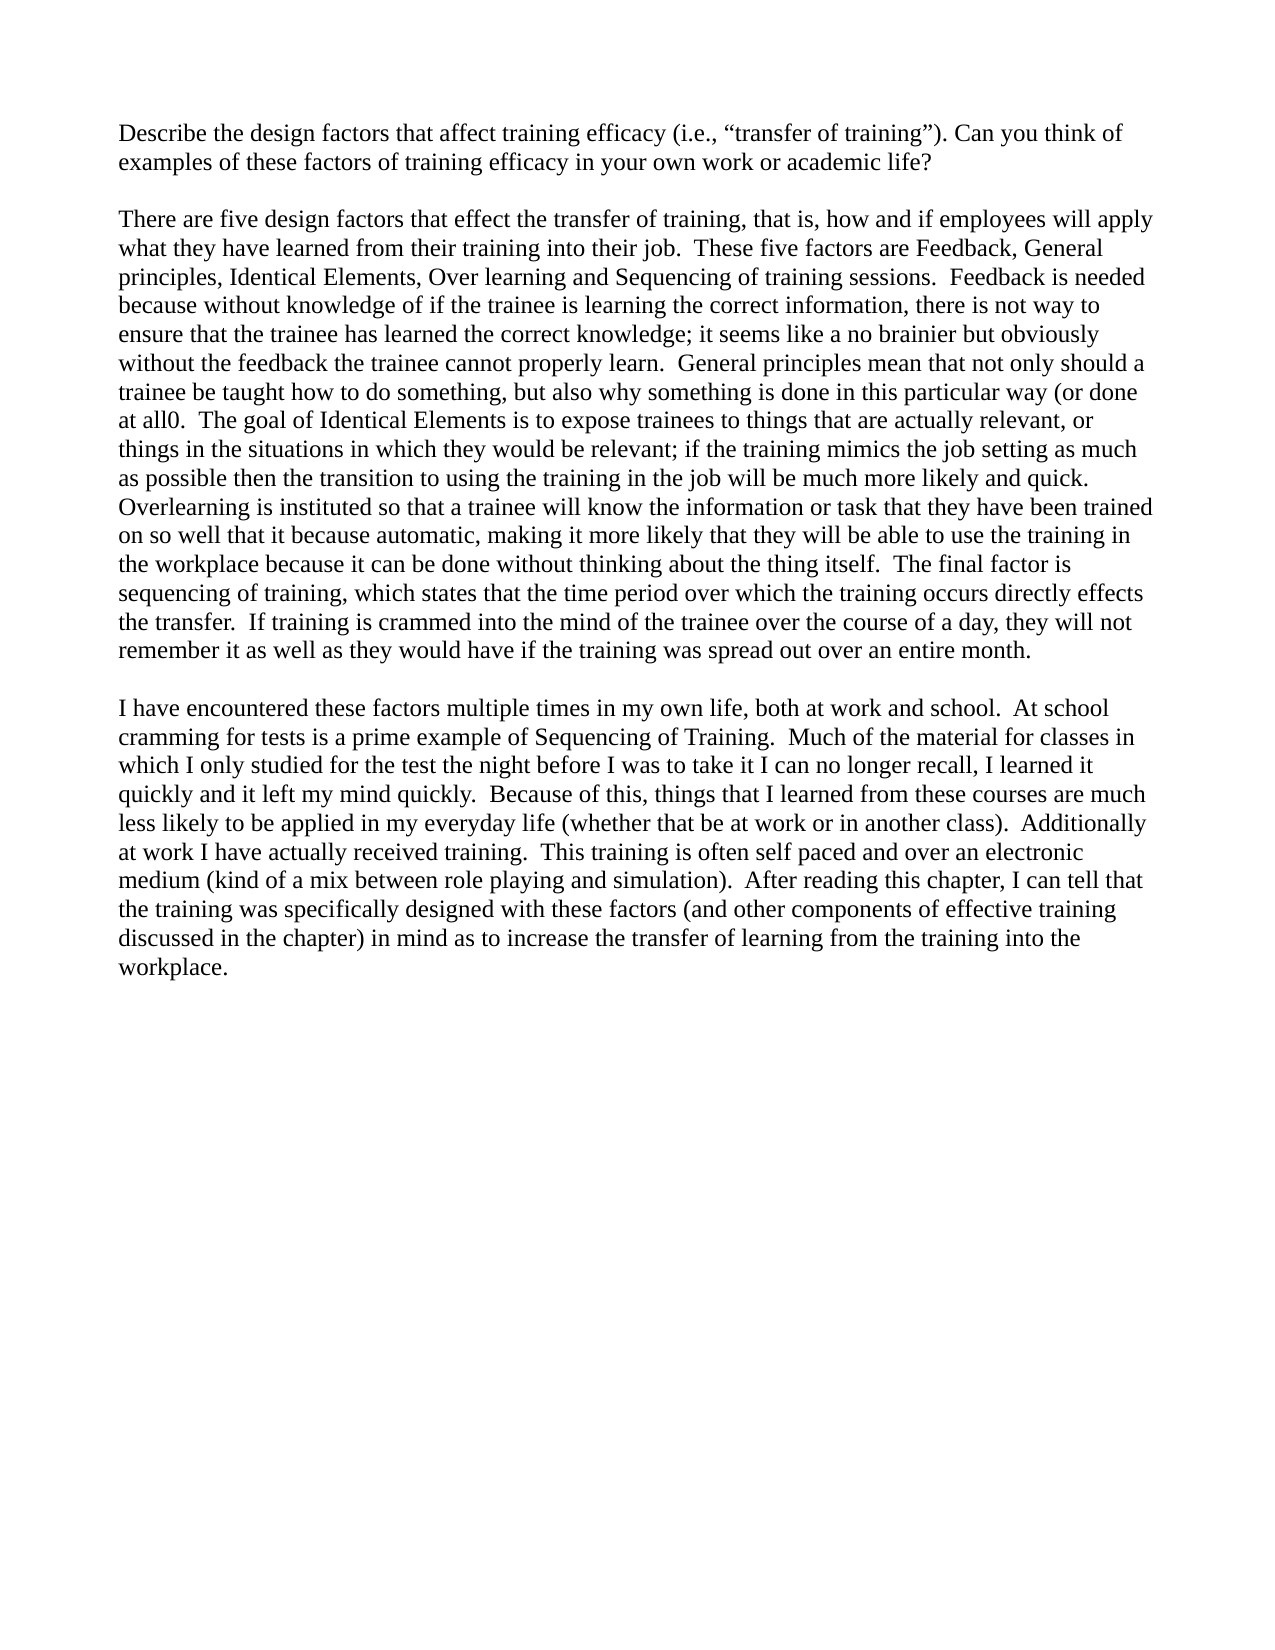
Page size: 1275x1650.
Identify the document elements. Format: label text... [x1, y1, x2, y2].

text I have encountered these factors multiple times in my own life, both at work and school. At school cramming for tests is a prime example of Sequencing of Training. Much of the material for classes in which I only studied for the test the night before I was to take it I can no longer recall, I learned it quickly and it left my mind quickly. Because of this, things that I learned from these courses are much less likely to be applied in my everyday life (whether that be at work or in another class). Additionally at work I have actually received training. This training is often self paced and over an electronic medium (kind of a mix between role playing and simulation). After reading this chapter, I can tell that the training was specifically designed with these factors (and other components of effective training discussed in the chapter) in mind as to increase the transfer of learning from the training into the workplace. [118, 693, 1157, 981]
text Describe the design factors that affect training efficacy (i.e., “transfer of training”). Can you think of examples of these factors of training efficacy in your own work or academic life? [118, 118, 1157, 176]
text There are five design factors that effect the transfer of training, that is, how and if employees will apply what they have learned from their training into their job. These five factors are Feedback, General principles, Identical Elements, Over learning and Sequencing of training sessions. Feedback is needed because without knowledge of if the trainee is learning the correct information, there is not way to ensure that the trainee has learned the correct knowledge; it seems like a no brainier but obviously without the feedback the trainee cannot properly learn. General principles mean that not only should a trainee be taught how to do something, but also why something is done in this particular way (or done at all0. The goal of Identical Elements is to expose trainees to things that are actually relevant, or things in the situations in which they would be relevant; if the training mimics the job setting as much as possible then the transition to using the training in the job will be much more likely and quick. Overlearning is instituted so that a trainee will know the information or task that they have been trained on so well that it because automatic, making it more likely that they will be able to use the training in the workplace because it can be done without thinking about the thing itself. The final factor is sequencing of training, which states that the time period over which the training occurs directly effects the transfer. If training is crammed into the mind of the trainee over the course of a day, they will not remember it as well as they would have if the training was spread out over an entire month. [118, 204, 1157, 664]
